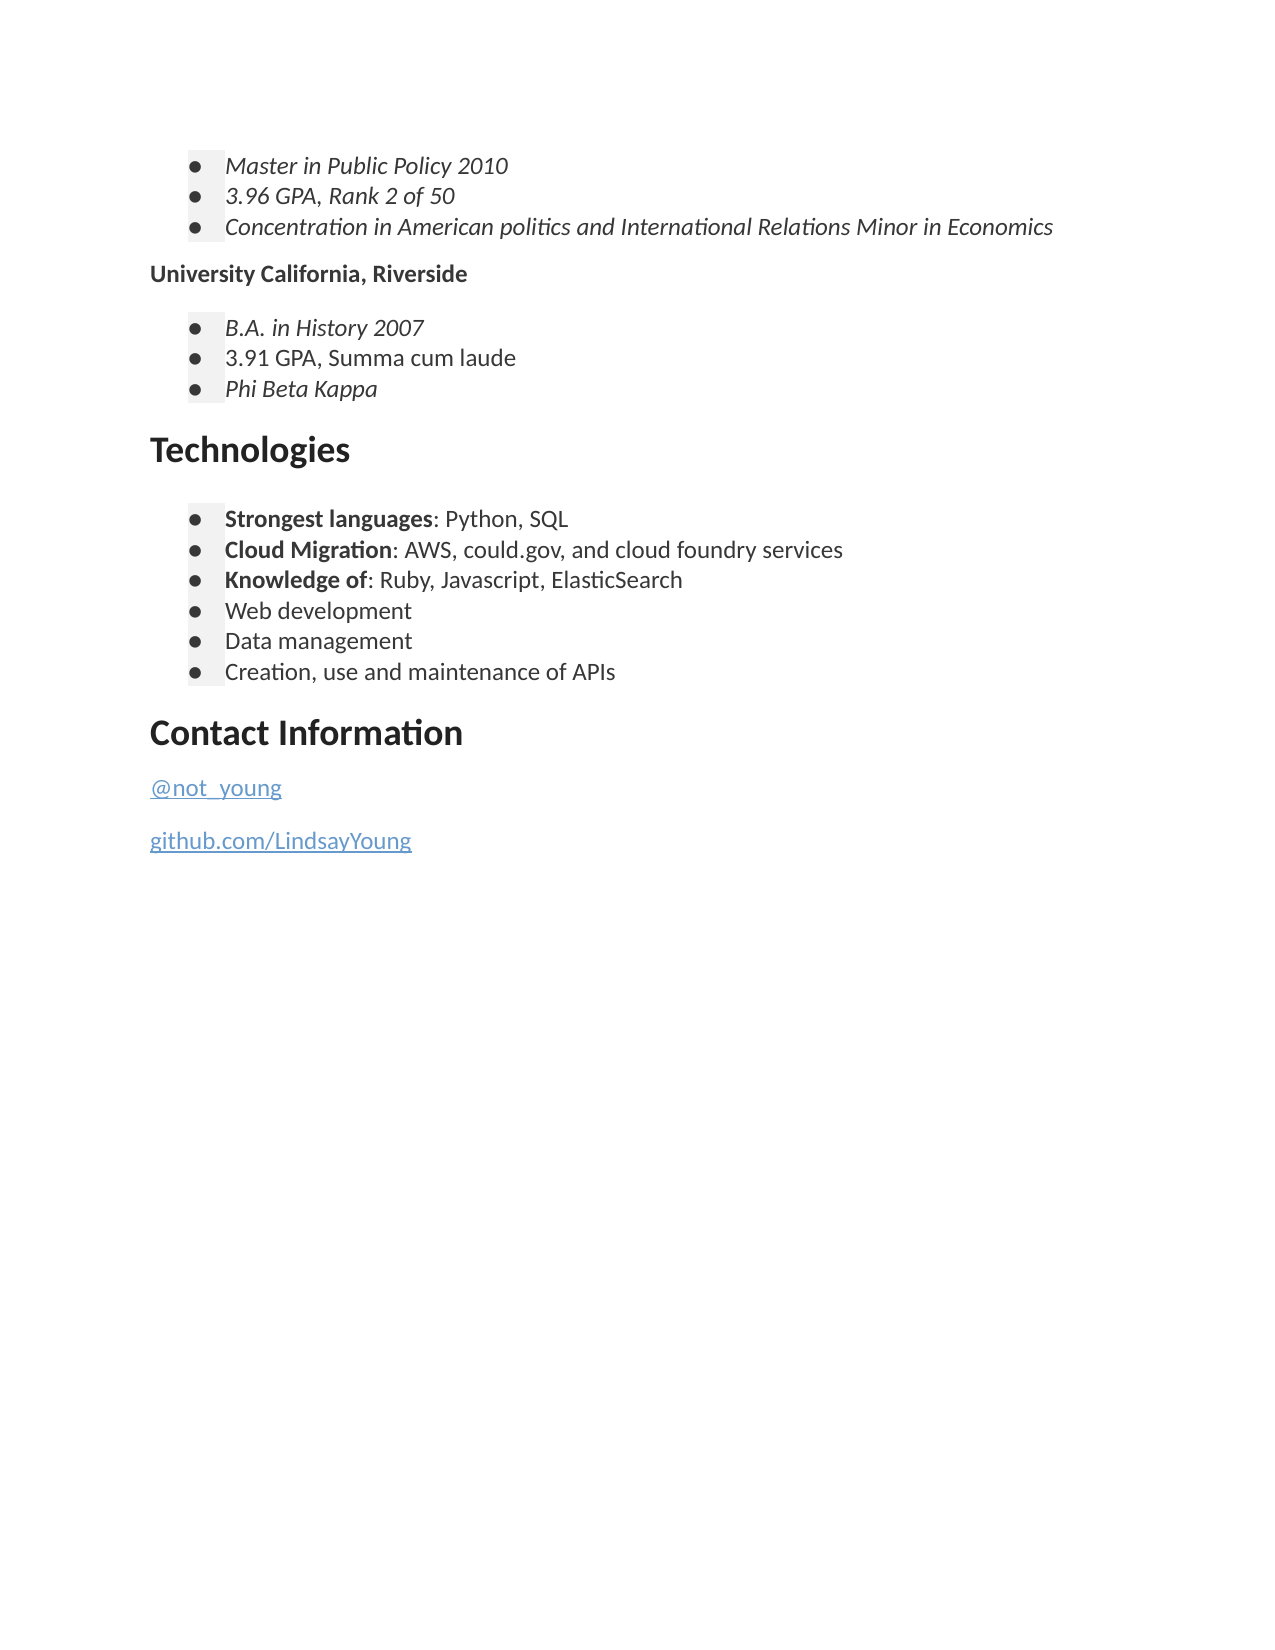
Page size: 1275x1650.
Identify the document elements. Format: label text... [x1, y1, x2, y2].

list 3.91 GPA, Summa cum laude [225, 342, 1125, 373]
list 3.96 GPA, Rank 2 of 50 [225, 181, 1125, 211]
list Strongest languages: Python, SQL [225, 503, 1125, 534]
list Web development [225, 595, 1125, 625]
list Knowledge of: Ruby, Javascript, ElasticSearch [225, 564, 1125, 595]
list Creation, use and maintenance of APIs [225, 656, 1125, 686]
subtitle Technologies [150, 426, 1125, 487]
text University California, Riverside [150, 258, 1125, 289]
list Concentration in American politics and International Relations Minor in Economics [225, 211, 1125, 242]
list Data management [225, 625, 1125, 656]
list Phi Beta Kappa [225, 373, 1125, 403]
list B.A. in History 2007 [225, 312, 1125, 342]
list Cloud Migration: AWS, could.gov, and cloud foundry services [225, 534, 1125, 564]
subtitle Contact Information [150, 709, 1125, 755]
list Master in Public Policy 2010 [225, 150, 1125, 181]
text github.com/LindsayYoung [150, 825, 1125, 856]
text @not_young [150, 772, 1125, 802]
